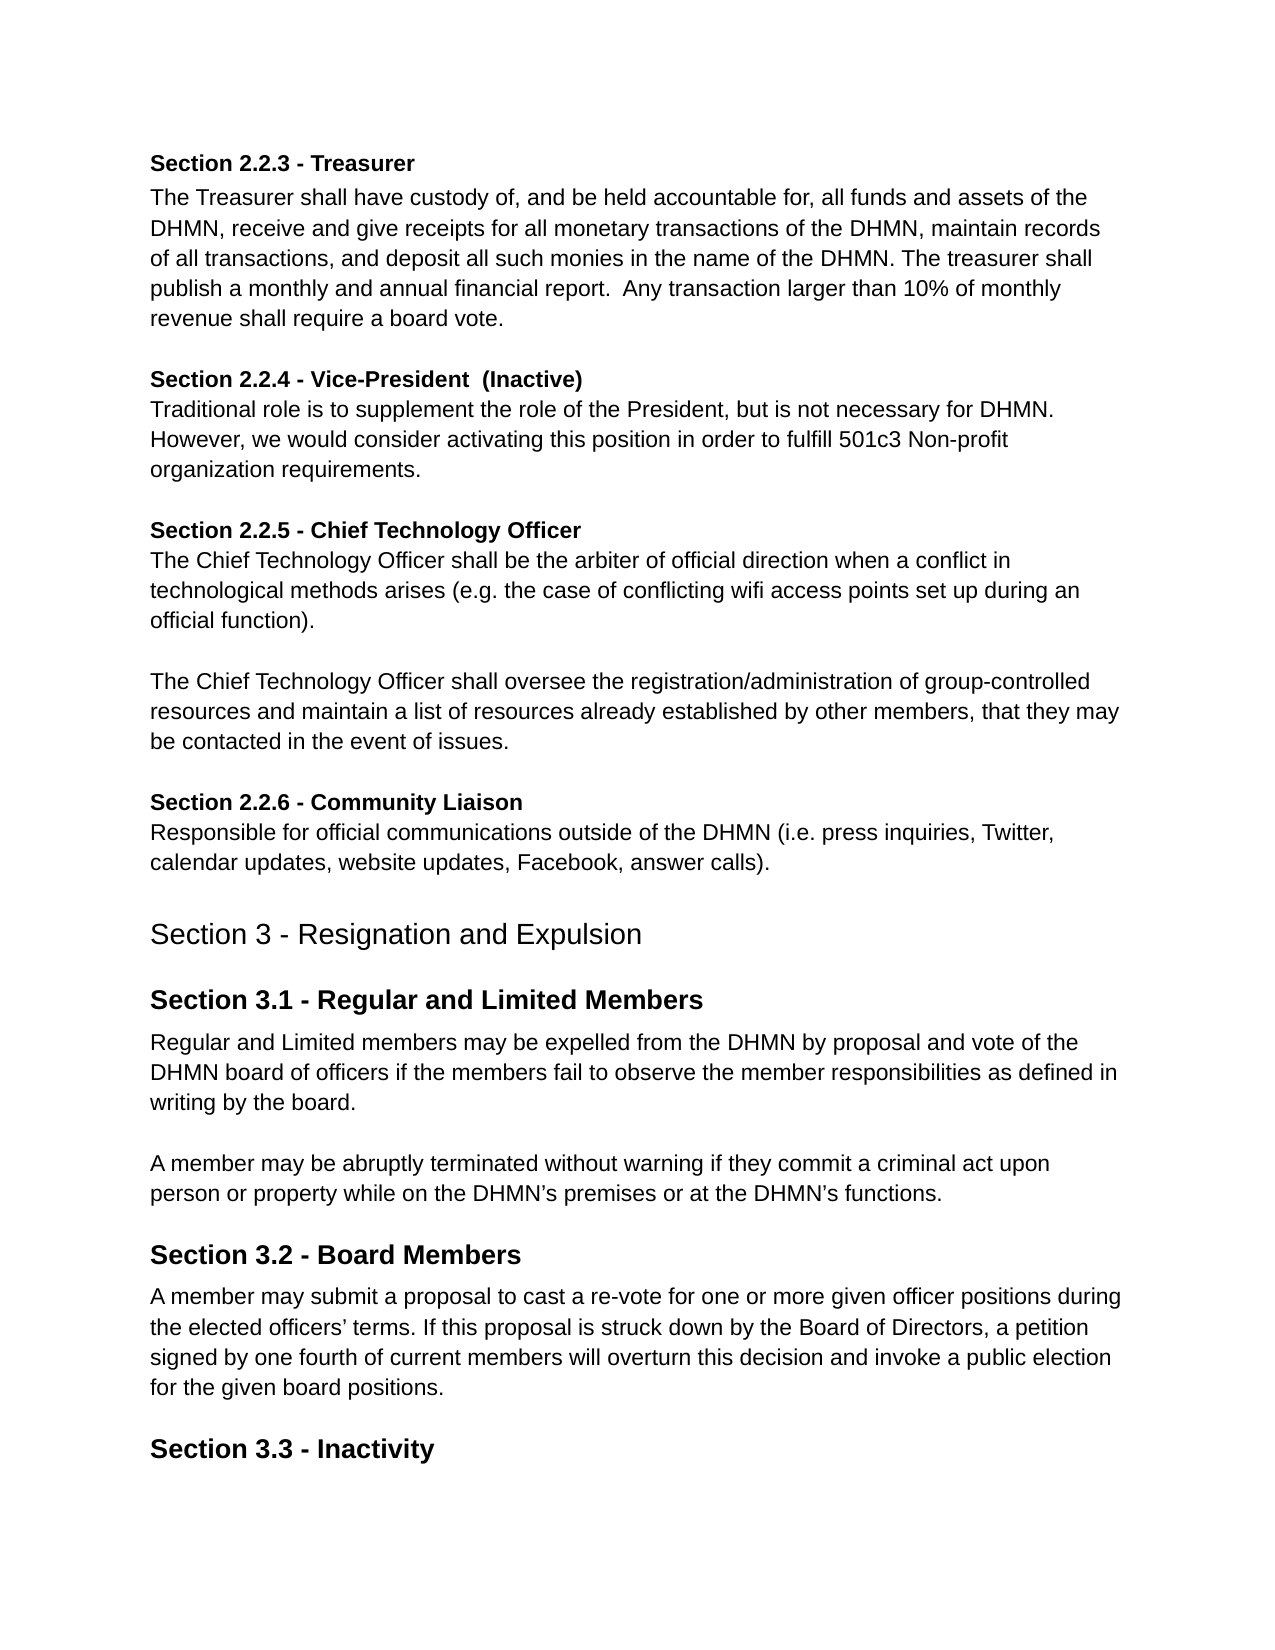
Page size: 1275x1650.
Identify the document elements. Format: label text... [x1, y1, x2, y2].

text The Chief Technology Officer shall oversee the registration/administration of group-controlled resources and maintain a list of resources already established by other members, that they may be contacted in the event of issues. [150, 668, 1125, 754]
text Traditional role is to supplement the role of the President, but is not necessary for DHMN. However, we would consider activating this position in order to fulfill 501c3 Non-profit organization requirements. [150, 396, 1125, 483]
text The Treasurer shall have custody of, and be held accountable for, all funds and assets of the DHMN, receive and give receipts for all monetary transactions of the DHMN, maintain records of all transactions, and deposit all such monies in the name of the DHMN. The treasurer shall publish a monthly and annual financial report. Any transaction larger than 10% of monthly revenue shall require a board vote. [150, 184, 1125, 332]
text Section 2.2.6 - Community Liaison [150, 788, 1125, 815]
text A member may be abruptly terminated without warning if they commit a criminal act upon person or property while on the DHMN’s premises or at the DHMN’s functions. [150, 1149, 1125, 1206]
subtitle Section 3.1 - Regular and Limited Members [150, 984, 1125, 1016]
text The Chief Technology Officer shall be the arbiter of official direction when a conflict in technological methods arises (e.g. the case of conflicting wifi access points set up during an official function). [150, 547, 1125, 634]
text Regular and Limited members may be expelled from the DHMN by proposal and vote of the DHMN board of officers if the members fail to observe the member responsibilities as defined in writing by the board. [150, 1029, 1125, 1115]
text A member may submit a proposal to cast a re-vote for one or more given officer positions during the elected officers’ terms. If this proposal is struck down by the Board of Directors, a petition signed by one fourth of current members will overturn this decision and invoke a public election for the given board positions. [150, 1283, 1125, 1400]
subtitle Section 3.3 - Inactivity [150, 1433, 1125, 1464]
subtitle Section 3.2 - Board Members [150, 1239, 1125, 1270]
text Section 2.2.5 - Chief Technology Officer [150, 517, 1125, 543]
subtitle Section 3 - Resignation and Expulsion [150, 917, 1125, 950]
text Section 2.2.4 - Vice-President (Inactive) [150, 366, 1125, 392]
text Responsible for official communications outside of the DHMN (i.e. press inquiries, Twitter, calendar updates, website updates, Facebook, answer calls). [150, 819, 1125, 875]
subtitle Section 2.2.3 - Treasurer [150, 150, 1125, 176]
